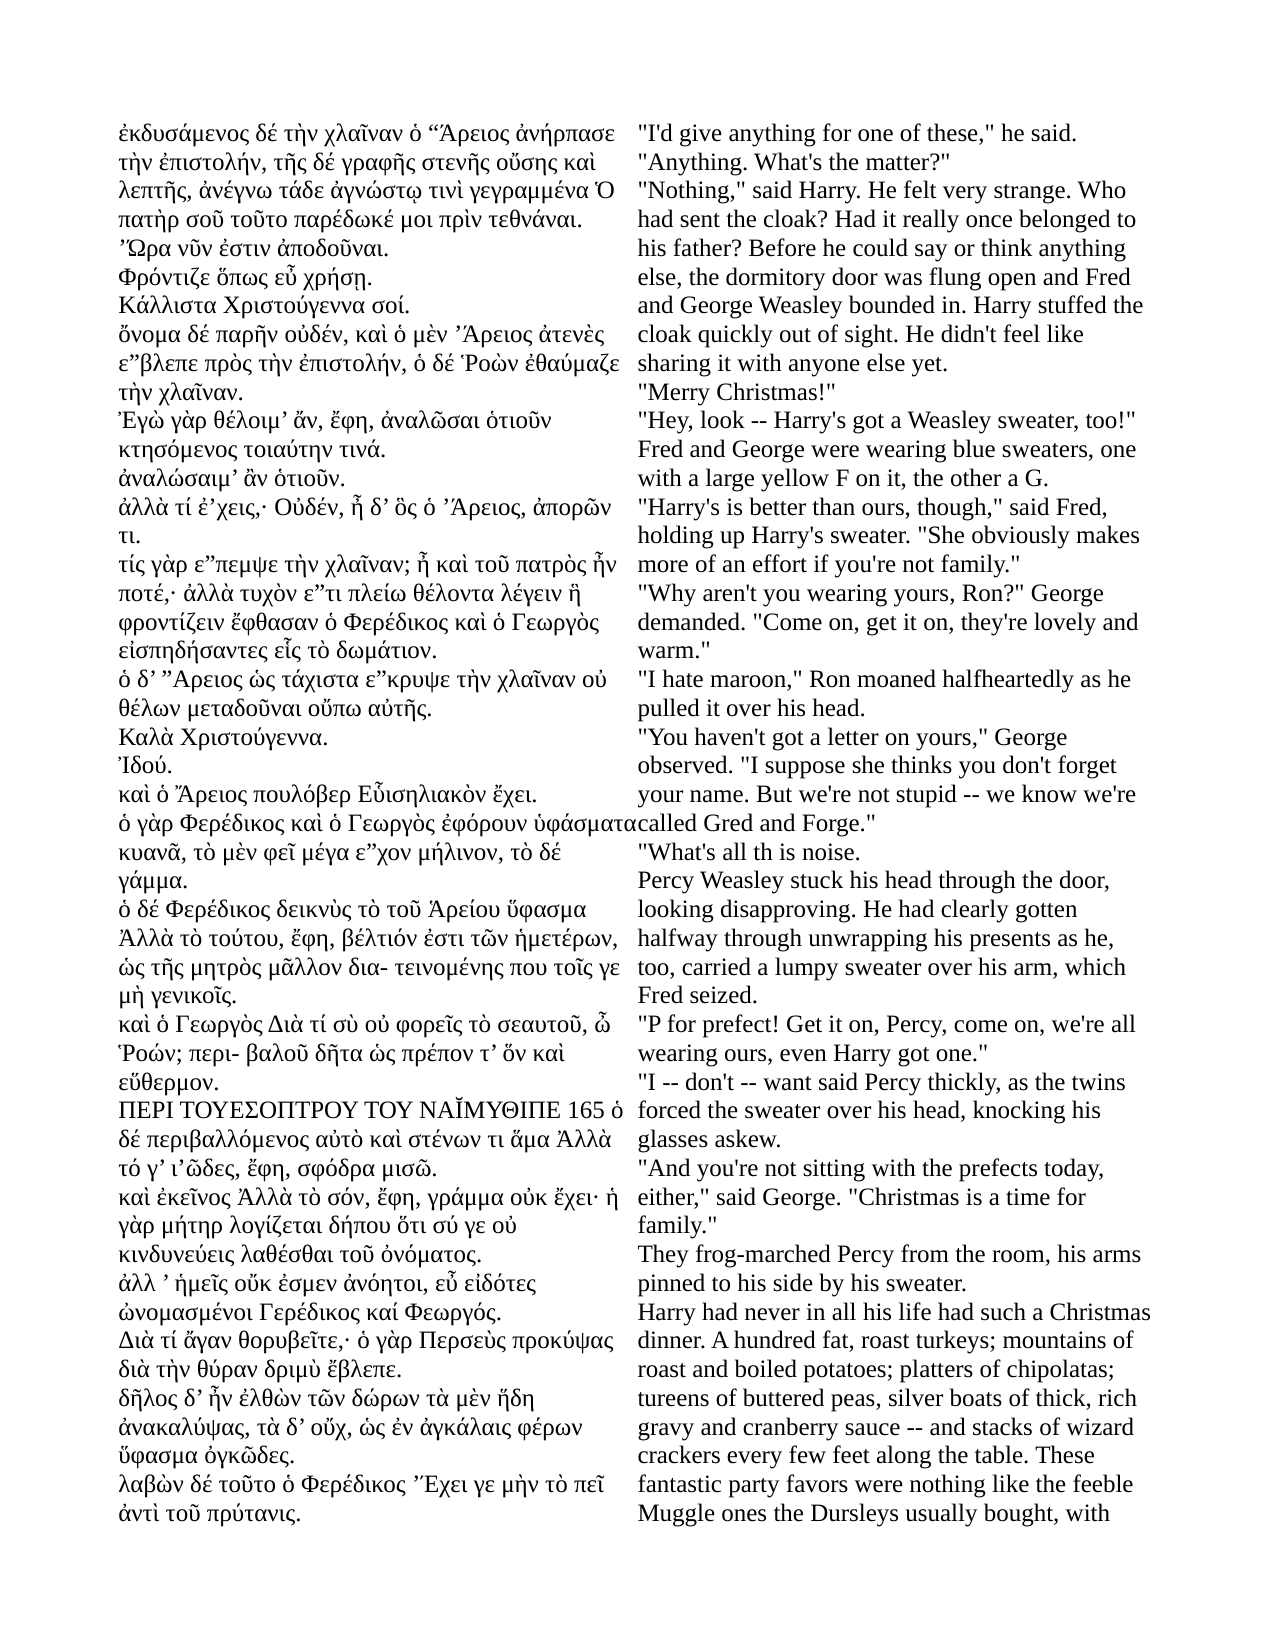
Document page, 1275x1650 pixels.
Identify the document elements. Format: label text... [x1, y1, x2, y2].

table_cell ἐκδυσάμενος δέ τὴν χλαῖναν ὁ “Άρειος ἀνήρπασε τὴν ἐπιστολήν, τῆς δέ γραφῆς στενῆς οὔσης καὶ λεπτῆς, ἀνέγνω τάδε ἀγνώστῳ τινὶ γεγραμμένα Ὁ πατὴρ σοῦ τοῦτο παρέδωκέ μοι πρὶν τεθνάναι. ’Ώρα νῦν ἐστιν ἀποδοῦναι. Φρόντιζε ὅπως εὖ χρήσῃ. Κάλλιστα Χριστούγεννα σοί. ὄνομα δέ παρῆν οὐδέν, καὶ ὁ μὲν ’Άρειος ἀτενὲς ε”βλεπε πρὸς τὴν ἐπιστολήν, ὁ δέ Ῥοὼν ἐθαύμαζε τὴν χλαῖναν. Ἐγὼ γὰρ θέλοιμ’ ἄν, ἔφη, ἀναλῶσαι ὁτιοῦν κτησόμενος τοιαύτην τινά. ἀναλώσαιμ’ ἂν ὁτιοῦν. ἀλλὰ τί ἐ’χεις,· Οὐδέν, ἦ δ’ ὃς ὁ ’Άρειος, ἀπορῶν τι. τίς γὰρ ε”πεμψε τὴν χλαῖναν; ἦ καὶ τοῦ πατρὸς ἦν ποτέ,· ἀλλὰ τυχὸν ε”τι πλείω θέλοντα λέγειν ἣ φροντίζειν ἔφθασαν ὁ Φερέδικος καὶ ὁ Γεωργὸς εἰσπηδήσαντες εἷς τὸ δωμάτιον. ὁ δ’ ”Αρειος ὡς τάχιστα ε”κρυψε τὴν χλαῖναν οὐ θέλων μεταδοῦναι οὔπω αὐτῆς. Καλὰ Χριστούγεννα. Ἰδού. καὶ ὁ Ἄρειος πουλόβερ Εὗισηλιακὸν ἔχει. ὁ γὰρ Φερέδικος καὶ ὁ Γεωργὸς ἐφόρουν ὑφάσματα κυανᾶ, τὸ μὲν φεῖ μέγα ε”χον μήλινον, τὸ δέ γάμμα. ὁ δέ Φερέδικος δεικνὺς τὸ τοῦ Ἁρείου ὕφασμα Ἀλλὰ τὸ τούτου, ἔφη, βέλτιόν ἐστι τῶν ἡμετέρων, ὡς τῆς μητρὸς μᾶλλον δια- τεινομένης που τοῖς γε μὴ γενικοῖς. καὶ ὁ Γεωργὸς Διὰ τί σὺ οὐ φορεῖς τὸ σεαυτοῦ, ὦ Ῥοών; περι- βαλοῦ δῆτα ὡς πρέπον τ’ ὅν καὶ εὕθερμον. ΠΕΡΙ ΤΟΥΕΣΟΠΤΡΟΥ ΤΟΥ ΝΑῘΜΥΘΙΠΕ 165 ὁ δέ περιβαλλόμενος αὐτὸ καὶ στένων τι ἅμα Ἀλλὰ τό γ’ ι’ῶδες, ἔφη, σφόδρα μισῶ. καὶ ἐκεῖνος Ἀλλὰ τὸ σόν, ἔφη, γράμμα οὐκ ἔχει· ἡ γὰρ μήτηρ λογίζεται δήπου ὅτι σύ γε οὐ κινδυνεύεις λαθέσθαι τοῦ ὀνόματος. ἀλλ ’ ἡμεῖς οὔκ ἐσμεν ἀνόητοι, εὖ εἰδότες ὠνομασμένοι Γερέδικος καί Φεωργός. Διὰ τί ἄγαν θορυβεῖτε,· ὁ γὰρ Περσεὺς προκύψας διὰ τὴν θύραν δριμὺ ἔβλεπε. δῆλος δ’ ἦν ἐλθὼν τῶν δώρων τὰ μὲν ἥδη ἀνακαλύψας, τὰ δ’ οὔχ, ὡς ἐν ἀγκάλαις φέρων ὕφασμα ὀγκῶδες. λαβὼν δέ τοῦτο ὁ Φερέδικος ’Έχει γε μὴν τὸ πεῖ ἀντὶ τοῦ πρύτανις. [118, 118, 637, 1527]
table_cell "I'd give anything for one of these," he said. "Anything. What's the matter?" "Nothing," said Harry. He felt very strange. Who had sent the cloak? Had it really once belonged to his father? Before he could say or think anything else, the dormitory door was flung open and Fred and George Weasley bounded in. Harry stuffed the cloak quickly out of sight. He didn't feel like sharing it with anyone else yet. "Merry Christmas!" "Hey, look -- Harry's got a Weasley sweater, too!" Fred and George were wearing blue sweaters, one with a large yellow F on it, the other a G. "Harry's is better than ours, though," said Fred, holding up Harry's sweater. "She obviously makes more of an effort if you're not family." "Why aren't you wearing yours, Ron?" George demanded. "Come on, get it on, they're lovely and warm." "I hate maroon," Ron moaned halfheartedly as he pulled it over his head. "You haven't got a letter on yours," George observed. "I suppose she thinks you don't forget your name. But we're not stupid -- we know we're called Gred and Forge." "What's all th is noise. Percy Weasley stuck his head through the door, looking disapproving. He had clearly gotten halfway through unwrapping his presents as he, too, carried a lumpy sweater over his arm, which Fred seized. "P for prefect! Get it on, Percy, come on, we're all wearing ours, even Harry got one." "I -- don't -- want said Percy thickly, as the twins forced the sweater over his head, knocking his glasses askew. "And you're not sitting with the prefects today, either," said George. "Christmas is a time for family." They frog-marched Percy from the room, his arms pinned to his side by his sweater. Harry had never in all his life had such a Christmas dinner. A hundred fat, roast turkeys; mountains of roast and boiled potatoes; platters of chipolatas; tureens of buttered peas, silver boats of thick, rich gravy and cranberry sauce -- and stacks of wizard crackers every few feet along the table. These fantastic party favors were nothing like the feeble Muggle ones the Dursleys usually bought, with [637, 118, 1157, 1527]
